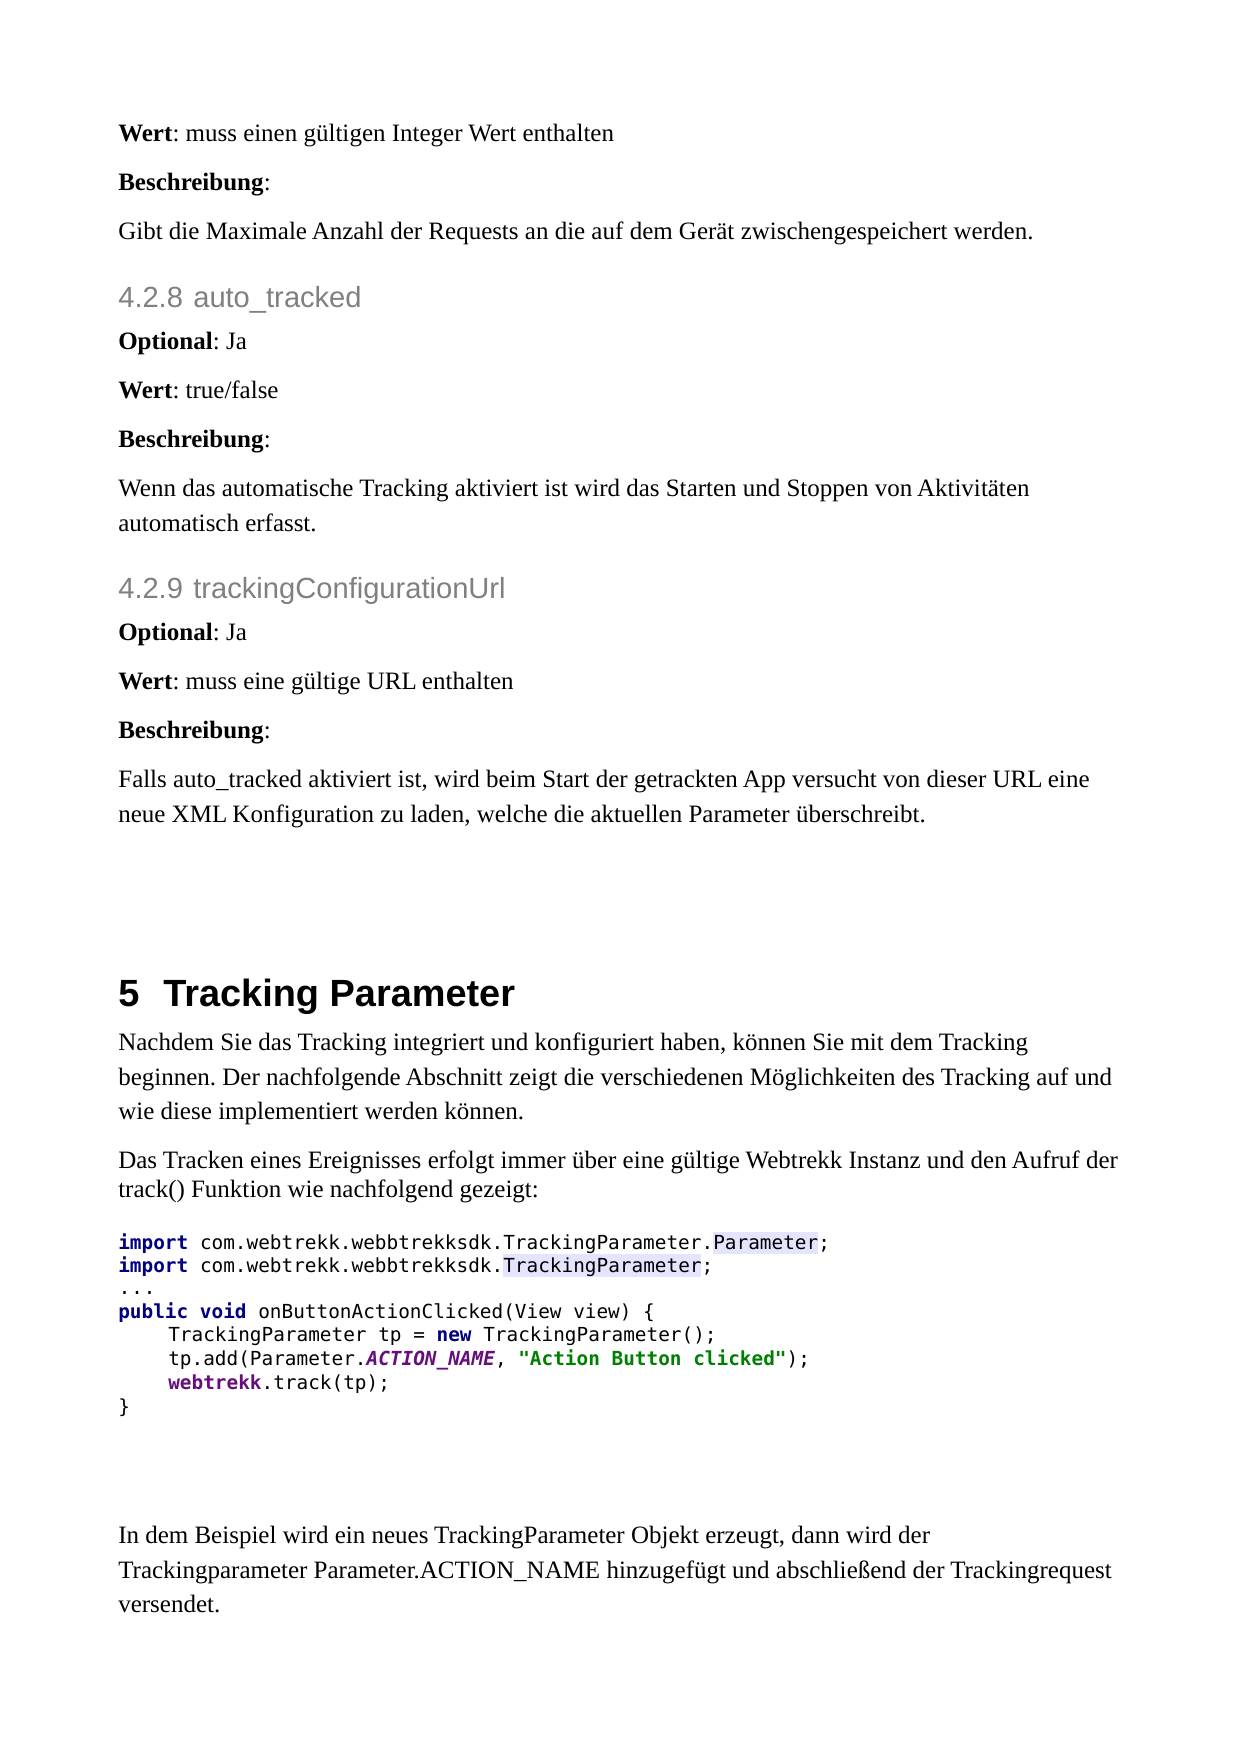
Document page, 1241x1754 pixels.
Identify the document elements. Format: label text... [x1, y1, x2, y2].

text Beschreibung: [118, 715, 1122, 744]
text Das Tracken eines Ereignisses erfolgt immer über eine gültige Webtrekk Instanz und den Aufruf der track() Funktion wie nachfolgend gezeigt: [118, 1145, 1122, 1203]
text Wenn das automatische Tracking aktiviert ist wird das Starten und Stoppen von Aktivitäten automatisch erfasst. [118, 473, 1122, 536]
text Wert: true/false [118, 375, 1122, 404]
text Beschreibung: [118, 424, 1122, 453]
text import com.webtrekk.webbtrekksdk.TrackingParameter; [118, 1254, 1122, 1277]
text Wert: muss einen gültigen Integer Wert enthalten [118, 118, 1122, 147]
text ... [118, 1277, 1122, 1300]
text Gibt die Maximale Anzahl der Requests an die auf dem Gerät zwischengespeichert werden. [118, 216, 1122, 245]
subtitle Tracking Parameter [118, 971, 1122, 1015]
subtitle auto_tracked [118, 280, 1122, 313]
text public void onButtonActionClicked(View view) { [118, 1300, 1122, 1323]
text Optional: Ja [118, 326, 1122, 355]
text Beschreibung: [118, 167, 1122, 196]
text Wert: muss eine gültige URL enthalten [118, 666, 1122, 695]
text Optional: Ja [118, 617, 1122, 646]
text } [118, 1396, 1122, 1418]
text Nachdem Sie das Tracking integriert und konfiguriert haben, können Sie mit dem Tracking beginnen. Der nachfolgende Abschnitt zeigt die verschiedenen Möglichkeiten des Tracking auf und wie diese implementiert werden können. [118, 1027, 1122, 1125]
text tp.add(Parameter.ACTION_NAME, "Action Button clicked"); [118, 1347, 1122, 1372]
text In dem Beispiel wird ein neues TrackingParameter Objekt erzeugt, dann wird der Trackingparameter Parameter.ACTION_NAME hinzugefügt und abschließend der Trackingrequest versendet. [118, 1521, 1122, 1618]
text Falls auto_tracked aktiviert ist, wird beim Start der getrackten App versucht von dieser URL eine neue XML Konfiguration zu laden, welche die aktuellen Parameter überschreibt. [118, 764, 1122, 828]
text TrackingParameter tp = new TrackingParameter(); [118, 1323, 1122, 1347]
subtitle trackingConfigurationUrl [118, 571, 1122, 605]
text import com.webtrekk.webbtrekksdk.TrackingParameter.Parameter; [118, 1232, 1122, 1254]
text webtrekk.track(tp); [118, 1372, 1122, 1396]
